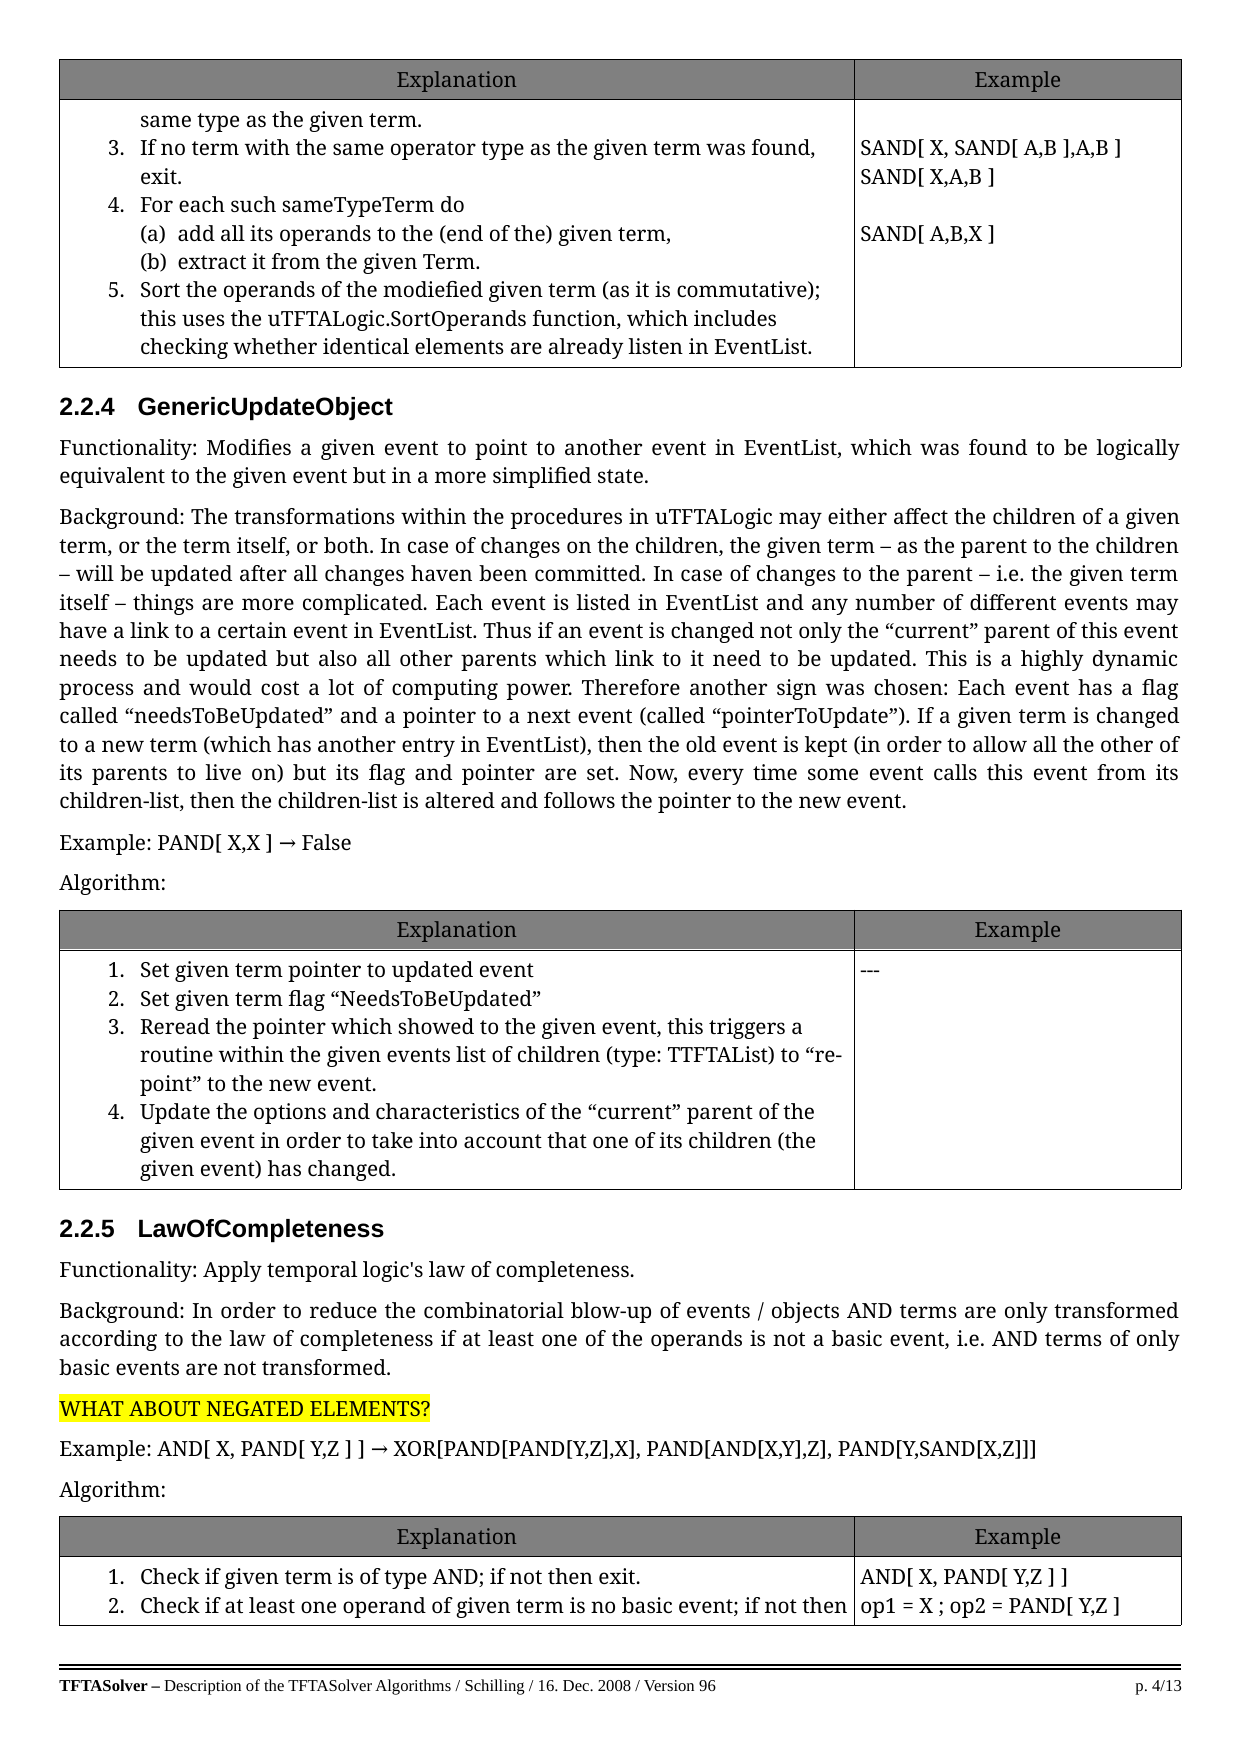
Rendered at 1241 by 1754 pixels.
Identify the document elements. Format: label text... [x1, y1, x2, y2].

table_cell Check if given term is of type AND; if not then exit. Check if at least one operand of given term is no basic event; if not then exit. If given term has more than two operands, then call ANDSplit on the given term. For the planned new subterms PAND[ op1,op2 ] and PAND[ op2,op1 ] do check if in EventList there is such an event, if yes, then subterm = this existing event, else create subterm as new TTFTAObject. For the third new subterm SAND[ op1,op2 ] it is additionally necessary to sort (as SAND is commutative). Create a new temporary event and assign type SAND and the two operands op1 and op2 to it. Sort this temporary event using the uTFTALogic.SortOperands function, which includes checking whether identical elements are already listen in EventList. In the latter case free the now useless newly created event from step (a). Create a new temporary event and assign type XOR and the three subterms as operands to it. Sort this temporary event using the uTFTALogic.SortOperands function, which includes checking whether identical elements are already listen in EventList. In the latter case free the now useless newly created event from step 6 (in this case all three subterms have also been existing before, thus there is no need to free any of them, too). Replace the given term with the result of step 7. [60, 1557, 854, 1625]
table_cell AND[ X, PAND[ Y,Z ] ] op1 = X ; op2 = PAND[ Y,Z ] [855, 1557, 1181, 1625]
table_cell --- [855, 951, 1181, 1188]
table_cell same type as the given term. If no term with the same operator type as the given term was found, exit. For each such sameTypeTerm do add all its operands to the (end of the) given term, extract it from the given Term. Sort the operands of the modiefied given term (as it is commutative); this uses the uTFTALogic.SortOperands function, which includes checking whether identical elements are already listen in EventList. [60, 100, 854, 367]
table_header Example [855, 1517, 1181, 1556]
text Algorithm: [59, 1476, 1181, 1504]
table_cell SAND[ X, SAND[ A,B ],A,B ] SAND[ X,A,B ] SAND[ A,B,X ] [855, 100, 1181, 367]
subtitle LawOfCompleteness [59, 1214, 1181, 1242]
text Background: The transformations within the procedures in uTFTALogic may either affect the children of a given term, or the term itself, or both. In case of changes on the children, the given term – as the parent to the children – will be updated after all changes haven been committed. In case of changes to the parent – i.e. the given term itself – things are more complicated. Each event is listed in EventList and any number of different events may have a link to a certain event in EventList. Thus if an event is changed not only the “current” parent of this event needs to be updated but also all other parents which link to it need to be updated. This is a highly dynamic process and would cost a lot of computing power. Therefore another sign was chosen: Each event has a flag called “needsToBeUpdated” and a pointer to a next event (called “pointerToUpdate”). If a given term is changed to a new term (which has another entry in EventList), then the old event is kept (in order to allow all the other of its parents to live on) but its flag and pointer are set. Now, every time some event calls this event from its children-list, then the children-list is altered and follows the pointer to the new event. [59, 502, 1181, 815]
table_header Example [855, 911, 1181, 949]
text Background: In order to reduce the combinatorial blow-up of events / objects AND terms are only transformed according to the law of completeness if at least one of the operands is not a basic event, i.e. AND terms of only basic events are not transformed. [59, 1296, 1181, 1381]
table_header Explanation [60, 1517, 854, 1556]
table_header Example [855, 60, 1181, 99]
table_header Explanation [60, 911, 854, 949]
subtitle GenericUpdateObject [59, 392, 1181, 420]
text WHAT ABOUT NEGATED ELEMENTS? [59, 1394, 1181, 1422]
text Functionality: Apply temporal logic's law of completeness. [59, 1255, 1181, 1283]
table_cell Set given term pointer to updated event Set given term flag “NeedsToBeUpdated” Reread the pointer which showed to the given event, this triggers a routine within the given events list of children (type: TTFTAList) to “re-point” to the new event. Update the options and characteristics of the “current” parent of the given event in order to take into account that one of its children (the given event) has changed. [60, 951, 854, 1188]
text Example: AND[ X, PAND[ Y,Z ] ] → XOR[PAND[PAND[Y,Z],X], PAND[AND[X,Y],Z], PAND[Y,SAND[X,Z]]] [59, 1434, 1181, 1463]
table_header Explanation [60, 60, 854, 99]
text Functionality: Modifies a given event to point to another event in EventList, which was found to be logically equivalent to the given event but in a more simplified state. [59, 433, 1181, 490]
text Example: PAND[ X,X ] → False [59, 828, 1181, 856]
text Algorithm: [59, 868, 1181, 897]
